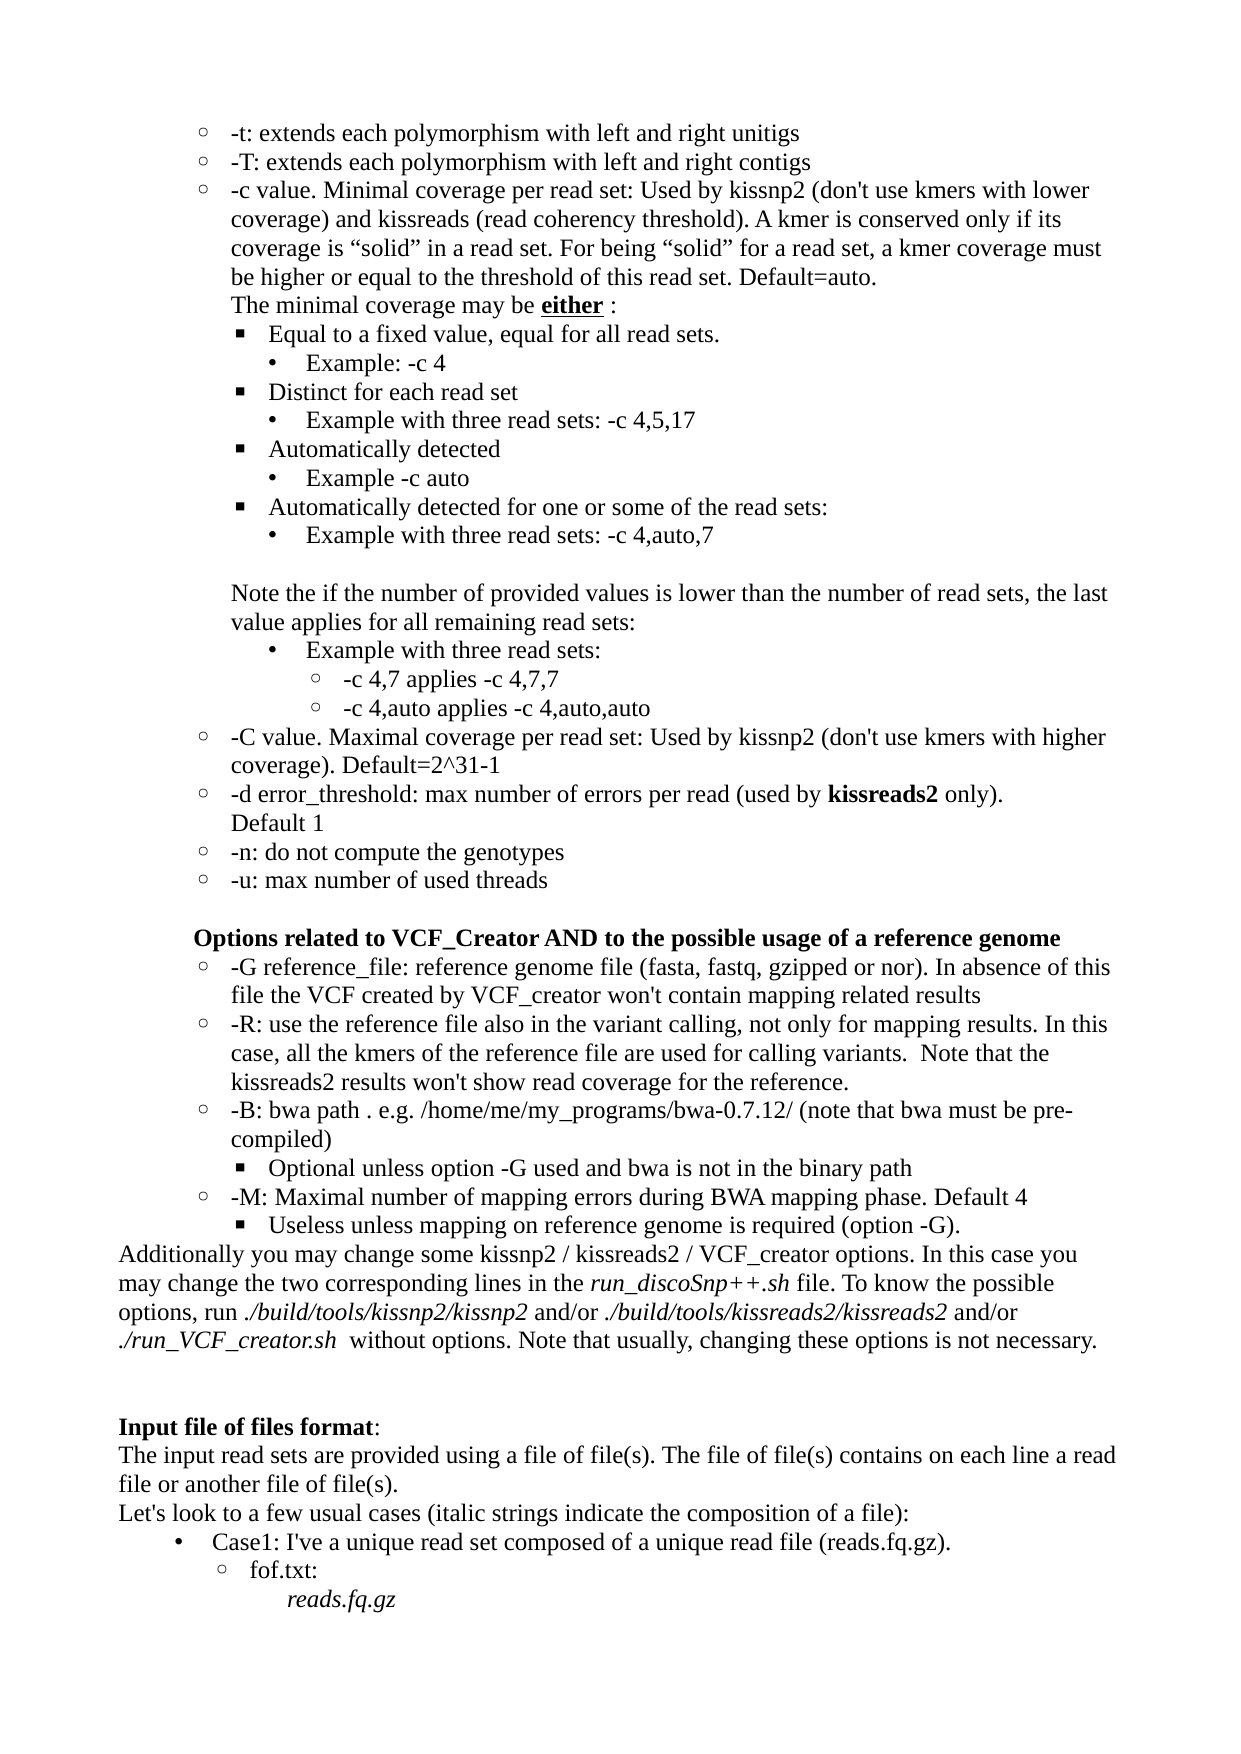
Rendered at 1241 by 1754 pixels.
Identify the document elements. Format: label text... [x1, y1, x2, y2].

list -c 4,auto applies -c 4,auto,auto [306, 693, 1122, 722]
text Let's look to a few usual cases (italic strings indicate the composition of a file): [118, 1498, 1122, 1527]
text Input file of files format: [118, 1412, 1122, 1441]
list -R: use the reference file also in the variant calling, not only for mapping results. In this case, all the kmers of the reference file are used for calling variants. Note that the kissreads2 results won't show read coverage for the reference. [193, 1009, 1122, 1096]
list Useless unless mapping on reference genome is required (option -G). [231, 1211, 1122, 1239]
list -B: bwa path . e.g. /home/me/my_programs/bwa-0.7.12/ (note that bwa must be pre-compiled) [193, 1096, 1122, 1153]
list -d error_threshold: max number of errors per read (used by kissreads2 only). Default 1 [193, 779, 1122, 837]
list -u: max number of used threads [193, 866, 1122, 894]
text The input read sets are provided using a file of file(s). The file of file(s) contains on each line a read file or another file of file(s). [118, 1441, 1122, 1498]
list fof.txt: [212, 1556, 1122, 1584]
list -T: extends each polymorphism with left and right contigs [193, 147, 1122, 176]
list -G reference_file: reference genome file (fasta, fastq, gzipped or nor). In absence of this file the VCF created by VCF_creator won't contain mapping related results [193, 952, 1122, 1009]
list Options related to VCF_Creator AND to the possible usage of a reference genome [156, 923, 1122, 952]
list Automatically detected [231, 434, 1122, 463]
list Distinct for each read set [231, 377, 1122, 406]
list -C value. Maximal coverage per read set: Used by kissnp2 (don't use kmers with higher coverage). Default=2^31-1 [193, 722, 1122, 779]
list Automatically detected for one or some of the read sets: [231, 492, 1122, 521]
list -M: Maximal number of mapping errors during BWA mapping phase. Default 4 [193, 1182, 1122, 1211]
list Optional unless option -G used and bwa is not in the binary path [231, 1153, 1122, 1182]
list Example: -c 4 [268, 348, 1122, 377]
list The minimal coverage may be either : [193, 291, 1122, 319]
list -c 4,7 applies -c 4,7,7 [306, 664, 1122, 693]
text Additionally you may change some kissnp2 / kissreads2 / VCF_creator options. In this case you may change the two corresponding lines in the run_discoSnp++.sh file. To know the possible options, run ./build/tools/kissnp2/kissnp2 and/or ./build/tools/kissreads2/kissreads2 and/or ./run_VCF_creator.sh without options. Note that usually, changing these options is not necessary. [118, 1239, 1122, 1354]
list Example with three read sets: [268, 636, 1122, 664]
list Example -c auto [268, 463, 1122, 492]
list -t: extends each polymorphism with left and right unitigs [193, 118, 1122, 147]
list Note the if the number of provided values is lower than the number of read sets, the last value applies for all remaining read sets: [193, 578, 1122, 636]
list Case1: I've a unique read set composed of a unique read file (reads.fq.gz). [174, 1527, 1122, 1556]
list reads.fq.gz [249, 1584, 1122, 1613]
list -c value. Minimal coverage per read set: Used by kissnp2 (don't use kmers with lower coverage) and kissreads (read coherency threshold). A kmer is conserved only if its coverage is “solid” in a read set. For being “solid” for a read set, a kmer coverage must be higher or equal to the threshold of this read set. Default=auto. [193, 176, 1122, 291]
list Equal to a fixed value, equal for all read sets. [231, 319, 1122, 348]
list -n: do not compute the genotypes [193, 837, 1122, 866]
list Example with three read sets: -c 4,auto,7 [268, 521, 1122, 549]
list Example with three read sets: -c 4,5,17 [268, 406, 1122, 434]
